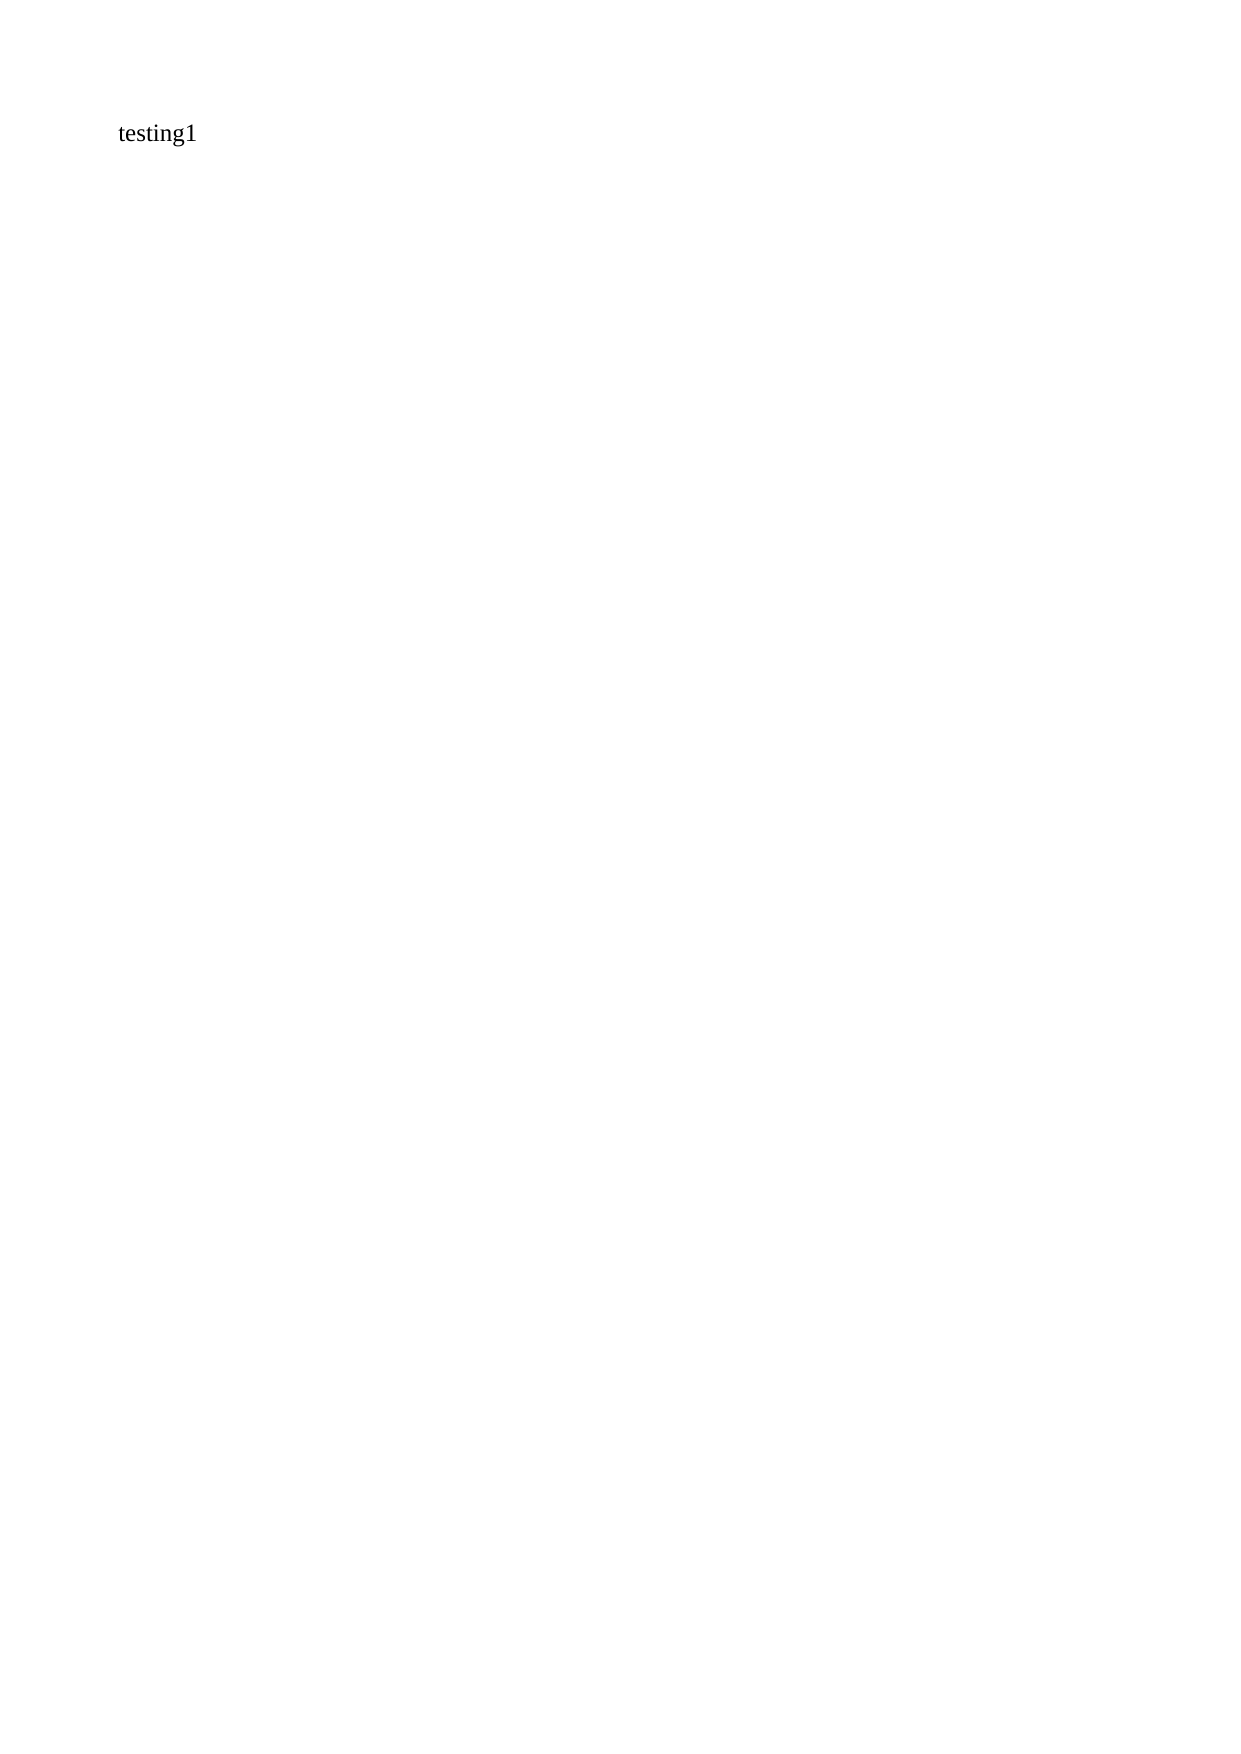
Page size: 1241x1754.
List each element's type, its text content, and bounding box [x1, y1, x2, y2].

text testing1 [118, 118, 1122, 147]
